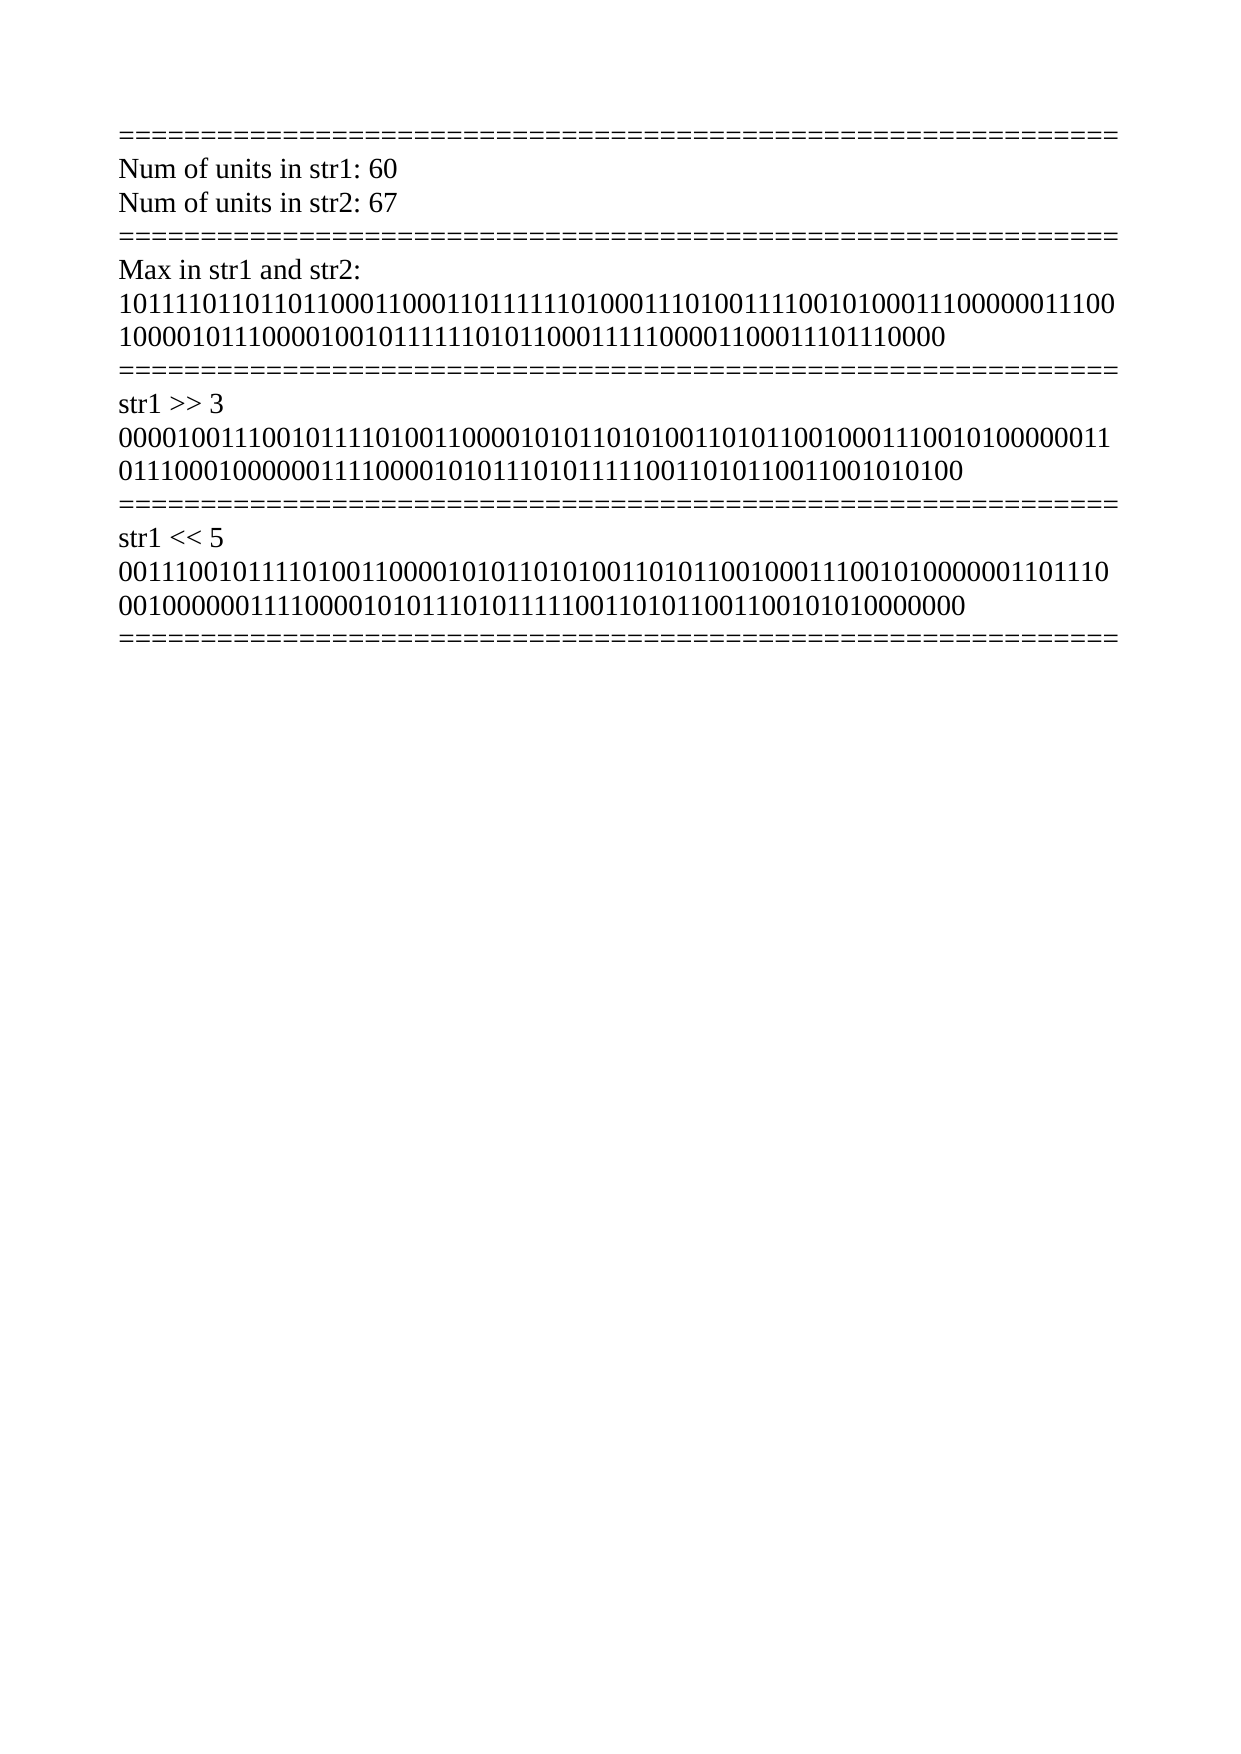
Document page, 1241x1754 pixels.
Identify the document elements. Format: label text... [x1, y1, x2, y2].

text Num of units in str2: 67 [118, 185, 1122, 219]
text Num of units in str1: 60 [118, 152, 1122, 185]
text str1 >> 3 [118, 386, 1122, 420]
text 00001001110010111101001100001010110101001101011001000111001010000001101110001000000111100001010111010111110011010110011001010100 [118, 420, 1122, 487]
text Max in str1 and str2: [118, 252, 1122, 286]
text ============================================================= [118, 621, 1122, 655]
text ============================================================= [118, 487, 1122, 521]
text ============================================================= [118, 118, 1122, 152]
text ============================================================= [118, 219, 1122, 252]
text ============================================================= [118, 353, 1122, 386]
text 10111101101101100011000110111111010001110100111100101000111000000111001000010111000010010111111010110001111100001100011101110000 [118, 286, 1122, 353]
text 00111001011110100110000101011010100110101100100011100101000000110111000100000011110000101011101011111001101011001100101010000000 [118, 554, 1122, 621]
text str1 << 5 [118, 521, 1122, 554]
